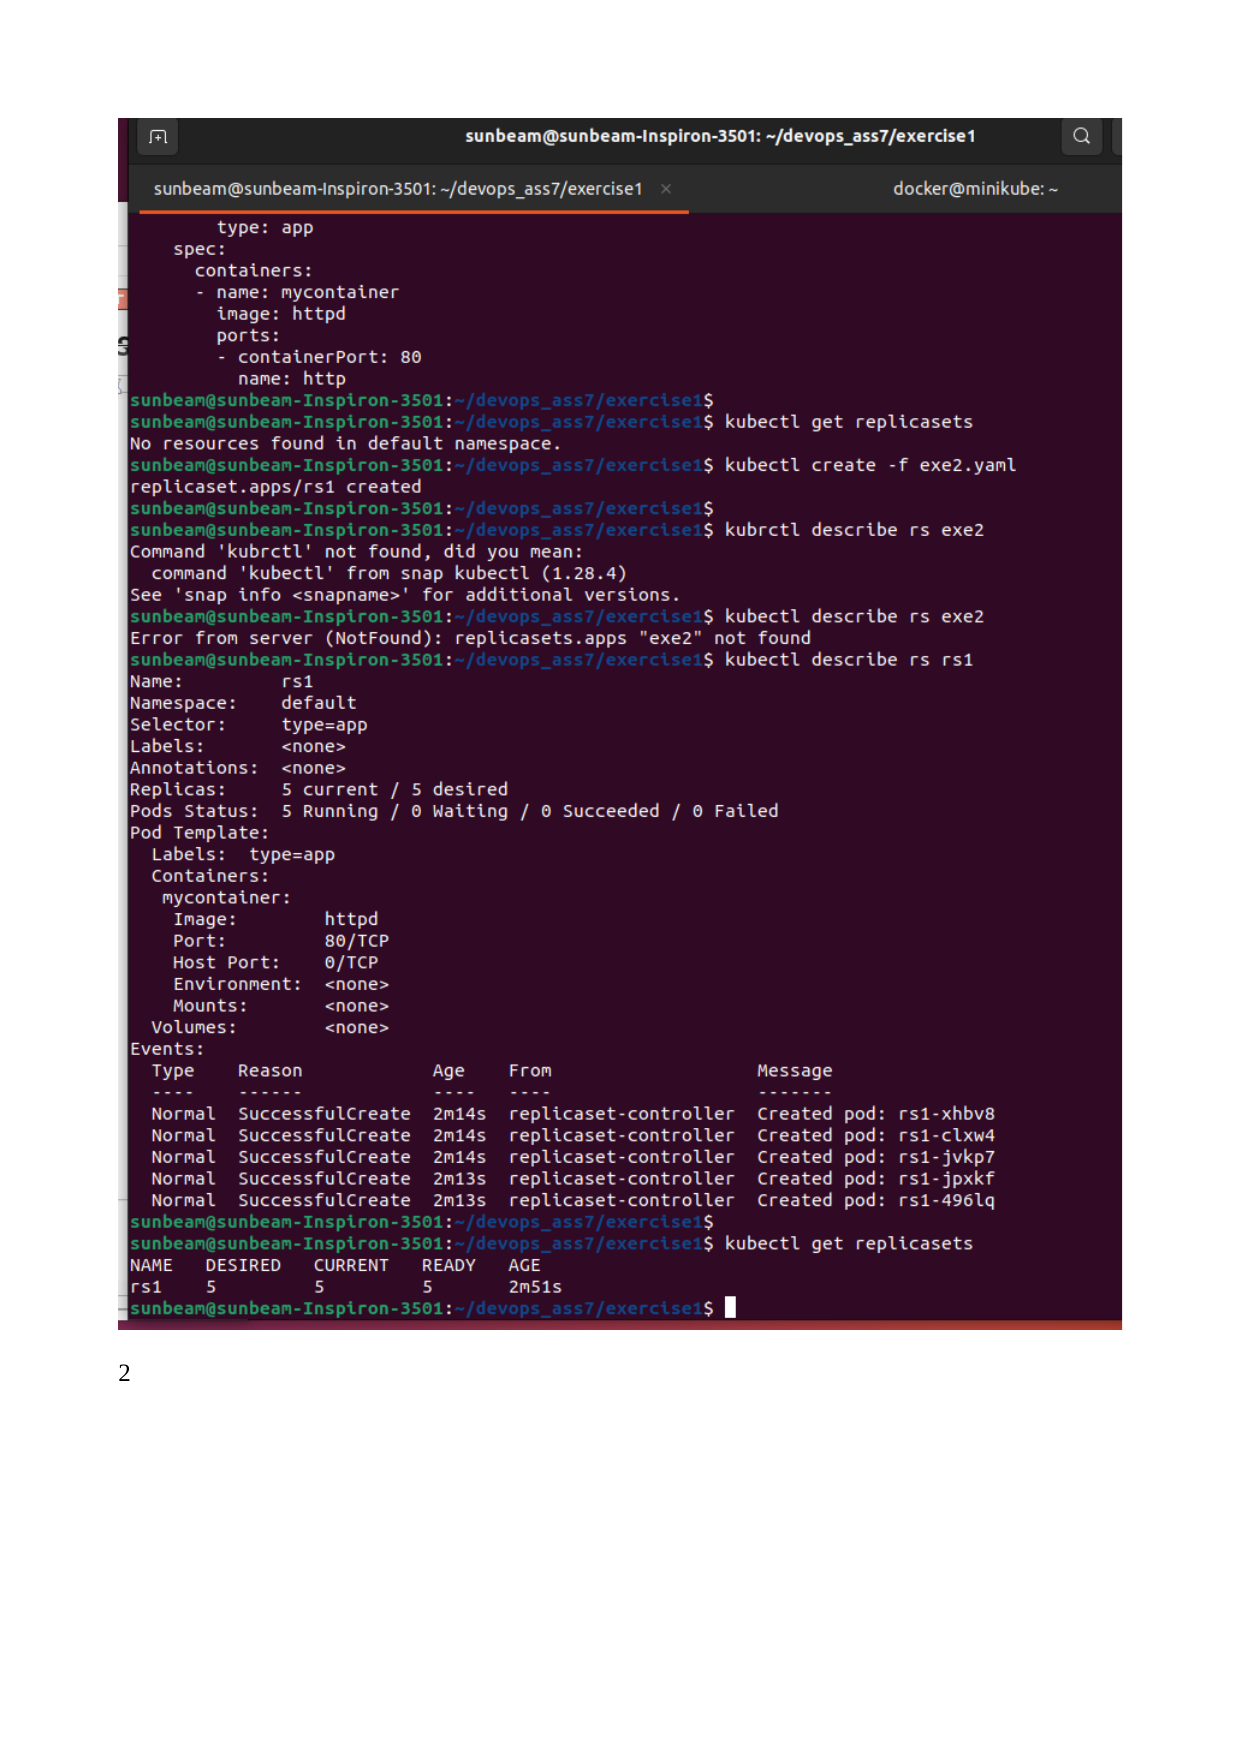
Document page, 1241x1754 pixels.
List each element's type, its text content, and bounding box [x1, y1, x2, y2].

picture [118, 118, 1123, 1330]
text 2 [118, 1358, 1122, 1387]
